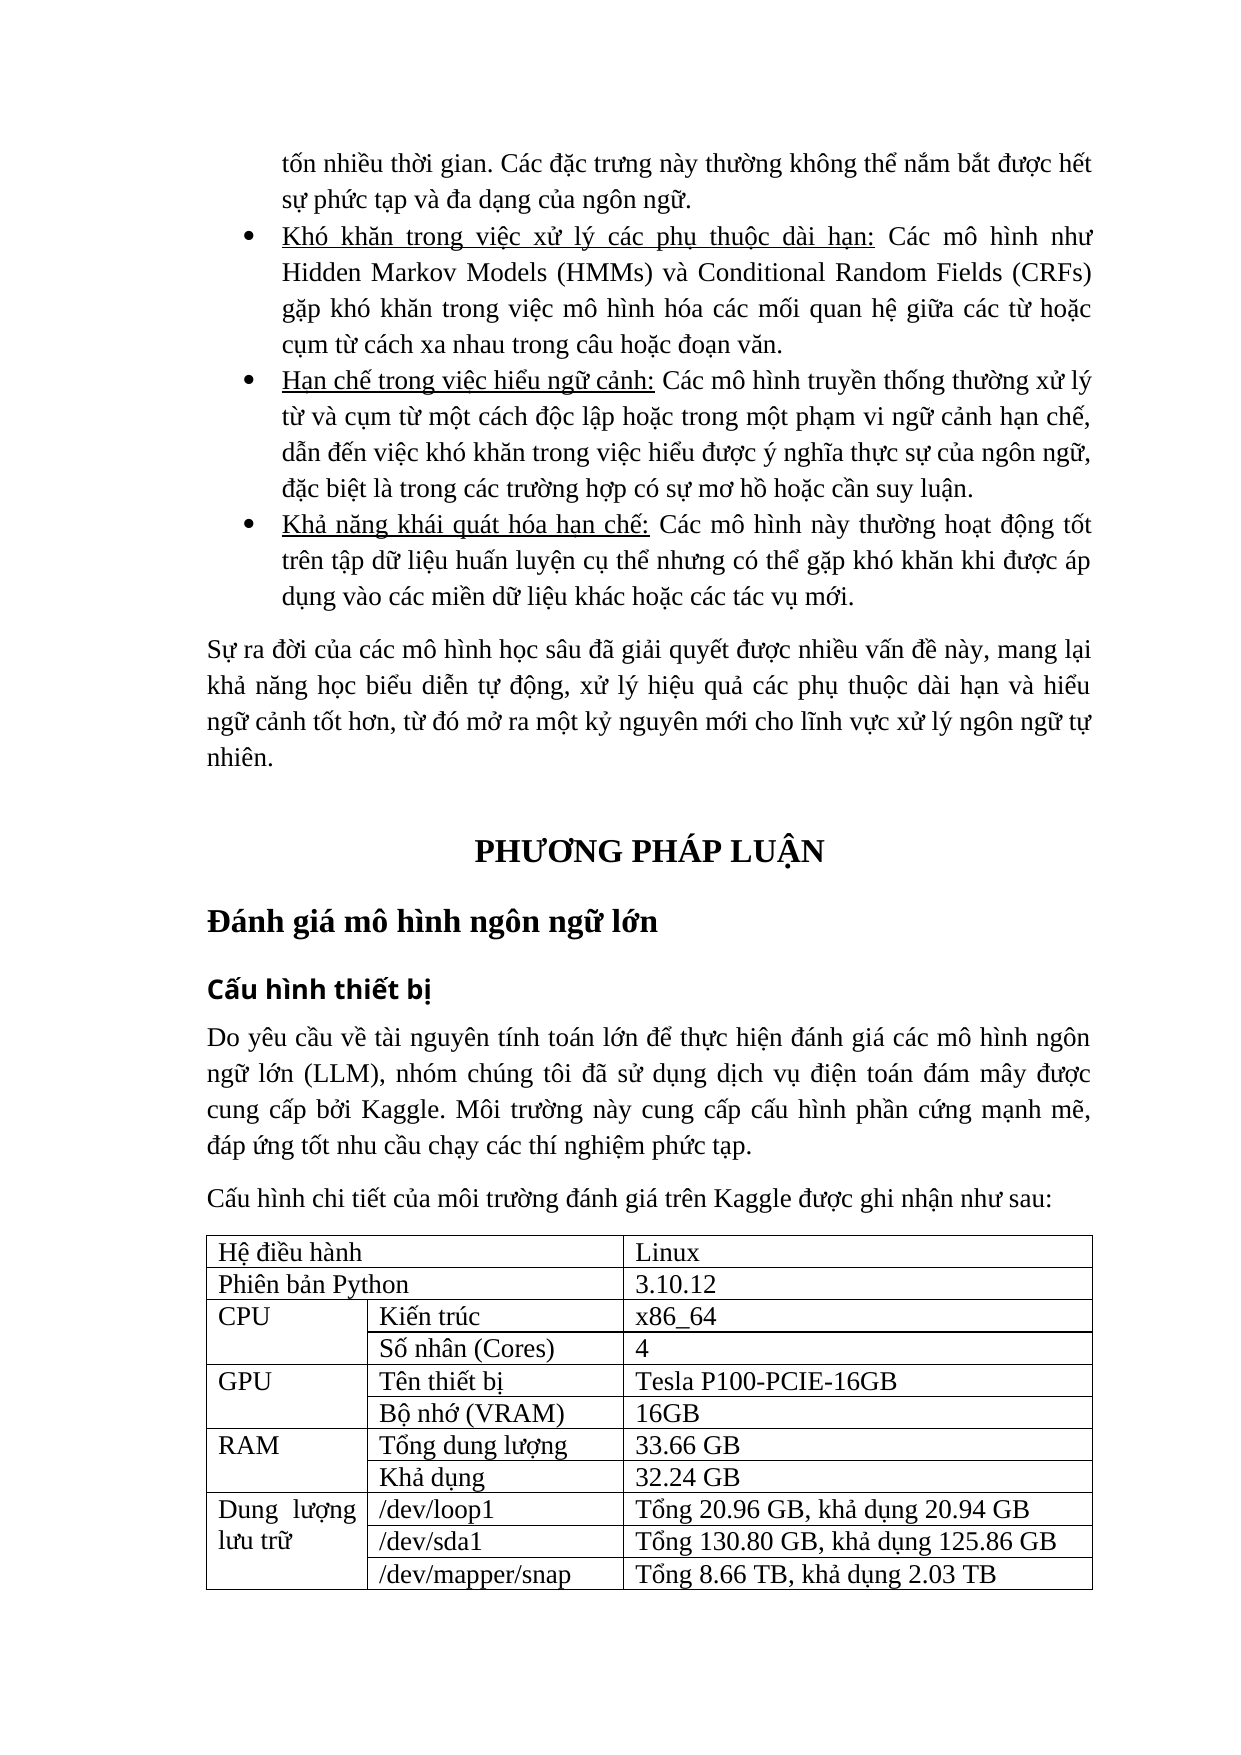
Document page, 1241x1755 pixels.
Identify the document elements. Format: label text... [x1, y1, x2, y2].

subtitle Cấu hình thiết bị [207, 970, 1093, 1007]
table_header Linux [624, 1236, 1092, 1267]
text Do yêu cầu về tài nguyên tính toán lớn để thực hiện đánh giá các mô hình ngôn ngữ lớn (LLM), nhóm chúng tôi đã sử dụng dịch vụ điện toán đám mây được cung cấp bởi Kaggle. Môi trường này cung cấp cấu hình phần cứng mạnh mẽ, đáp ứng tốt nhu cầu chạy các thí nghiệm phức tạp. [207, 1021, 1093, 1161]
list tốn nhiều thời gian. Các đặc trưng này thường không thể nắm bắt được hết sự phức tạp và đa dạng của ngôn ngữ. [244, 148, 1093, 215]
table_cell Tổng 20.96 GB, khả dụng 20.94 GB [624, 1493, 1092, 1524]
table_cell Kiến trúc [368, 1300, 623, 1331]
table_cell Khả dụng [368, 1461, 623, 1492]
table_cell Tổng dung lượng [368, 1429, 623, 1460]
table_cell 33.66 GB [624, 1429, 1092, 1460]
table_cell CPU [207, 1300, 367, 1363]
table_cell 4 [624, 1333, 1092, 1363]
list Khả năng khái quát hóa hạn chế: Các mô hình này thường hoạt động tốt trên tập dữ liệu huấn luyện cụ thể nhưng có thể gặp khó khăn khi được áp dụng vào các miền dữ liệu khác hoặc các tác vụ mới. [244, 508, 1093, 612]
table_cell /dev/sda1 [368, 1526, 623, 1557]
table_cell Tổng 130.80 GB, khả dụng 125.86 GB [624, 1526, 1092, 1557]
list Hạn chế trong việc hiểu ngữ cảnh: Các mô hình truyền thống thường xử lý từ và cụm từ một cách độc lập hoặc trong một phạm vi ngữ cảnh hạn chế, dẫn đến việc khó khăn trong việc hiểu được ý nghĩa thực sự của ngôn ngữ, đặc biệt là trong các trường hợp có sự mơ hồ hoặc cần suy luận. [244, 364, 1093, 503]
table_cell 16GB [624, 1397, 1092, 1428]
table_cell Tổng 8.66 TB, khả dụng 2.03 TB [624, 1558, 1092, 1589]
table_cell Tesla P100-PCIE-16GB [624, 1365, 1092, 1396]
subtitle Đánh giá mô hình ngôn ngữ lớn [207, 901, 1093, 939]
table_cell Phiên bản Python [207, 1268, 623, 1299]
table_cell 32.24 GB [624, 1461, 1092, 1492]
subtitle PHƯƠNG PHÁP LUẬN [207, 831, 1093, 870]
table_cell /dev/mapper/snap [368, 1558, 623, 1589]
table_cell x86_64 [624, 1300, 1092, 1331]
table_cell RAM [207, 1429, 367, 1492]
list Khó khăn trong việc xử lý các phụ thuộc dài hạn: Các mô hình như Hidden Markov Models (HMMs) và Conditional Random Fields (CRFs) gặp khó khăn trong việc mô hình hóa các mối quan hệ giữa các từ hoặc cụm từ cách xa nhau trong câu hoặc đoạn văn. [244, 220, 1093, 359]
table_cell 3.10.12 [624, 1268, 1092, 1299]
table_cell /dev/loop1 [368, 1493, 623, 1524]
text Sự ra đời của các mô hình học sâu đã giải quyết được nhiều vấn đề này, mang lại khả năng học biểu diễn tự động, xử lý hiệu quả các phụ thuộc dài hạn và hiểu ngữ cảnh tốt hơn, từ đó mở ra một kỷ nguyên mới cho lĩnh vực xử lý ngôn ngữ tự nhiên. [207, 633, 1093, 772]
table_cell GPU [207, 1365, 367, 1428]
table_cell Dung lượng lưu trữ [207, 1493, 367, 1589]
table_header Hệ điều hành [207, 1236, 623, 1267]
table_cell Tên thiết bị [368, 1365, 623, 1396]
text Cấu hình chi tiết của môi trường đánh giá trên Kaggle được ghi nhận như sau: [207, 1182, 1093, 1213]
table_cell Số nhân (Cores) [368, 1333, 623, 1363]
table_cell Bộ nhớ (VRAM) [368, 1397, 623, 1428]
